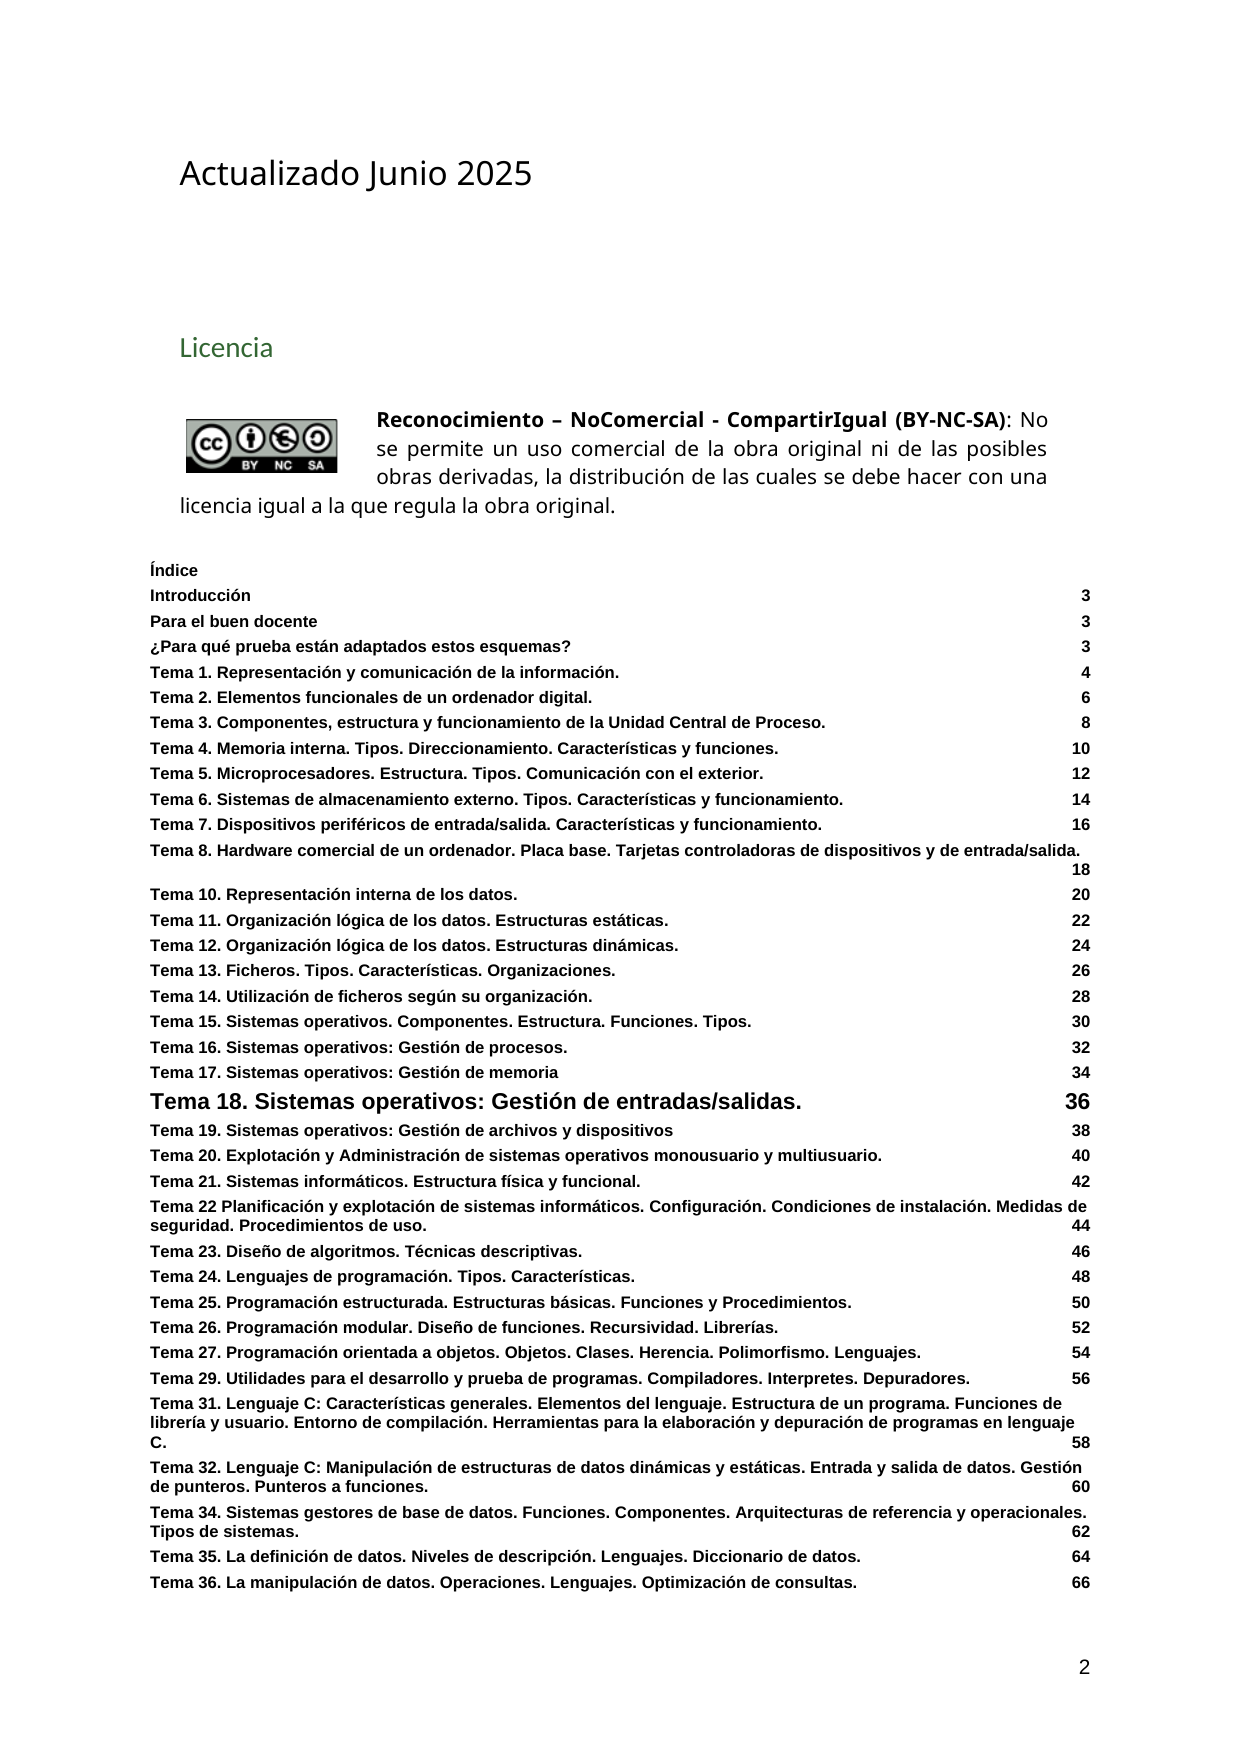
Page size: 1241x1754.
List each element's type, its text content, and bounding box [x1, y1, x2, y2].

title Índice [150, 561, 1090, 580]
text Tema 1. Representación y comunicación de la información. 4 [150, 662, 1090, 682]
text Tema 14. Utilización de ficheros según su organización. 28 [150, 987, 1090, 1006]
text Tema 15. Sistemas operativos. Componentes. Estructura. Funciones. Tipos. 30 [150, 1012, 1090, 1031]
text Tema 18. Sistemas operativos: Gestión de entradas/salidas. 36 [150, 1088, 1090, 1114]
text ¿Para qué prueba están adaptados estos esquemas? 3 [150, 637, 1090, 656]
text Tema 11. Organización lógica de los datos. Estructuras estáticas. 22 [150, 910, 1090, 929]
text Introducción 3 [150, 586, 1090, 605]
text Tema 27. Programación orientada a objetos. Objetos. Clases. Herencia. Polimorfismo. Lenguajes. 54 [150, 1343, 1090, 1362]
text Tema 22 Planificación y explotación de sistemas informáticos. Configuración. Condiciones de instalación. Medidas de seguridad. Procedimientos de uso. 44 [150, 1197, 1090, 1235]
text Tema 32. Lenguaje C: Manipulación de estructuras de datos dinámicas y estáticas. Entrada y salida de datos. Gestión de punteros. Punteros a funciones. 60 [150, 1458, 1090, 1496]
text Tema 10. Representación interna de los datos. 20 [150, 885, 1090, 904]
text Tema 34. Sistemas gestores de base de datos. Funciones. Componentes. Arquitecturas de referencia y operacionales. Tipos de sistemas. 62 [150, 1502, 1090, 1541]
text Tema 21. Sistemas informáticos. Estructura física y funcional. 42 [150, 1172, 1090, 1191]
text Tema 26. Programación modular. Diseño de funciones. Recursividad. Librerías. 52 [150, 1318, 1090, 1337]
text Tema 2. Elementos funcionales de un ordenador digital. 6 [150, 688, 1090, 707]
text Tema 31. Lenguaje C: Características generales. Elementos del lenguaje. Estructura de un programa. Funciones de librería y usuario. Entorno de compilación. Herramientas para la elaboración y depuración de programas en lenguaje C. 58 [150, 1394, 1090, 1452]
text Tema 5. Microprocesadores. Estructura. Tipos. Comunicación con el exterior. 12 [150, 764, 1090, 783]
text Tema 25. Programación estructurada. Estructuras básicas. Funciones y Procedimientos. 50 [150, 1292, 1090, 1312]
text Tema 16. Sistemas operativos: Gestión de procesos. 32 [150, 1037, 1090, 1057]
text Licencia [179, 329, 1090, 365]
text Tema 20. Explotación y Administración de sistemas operativos monousuario y multiusuario. 40 [150, 1146, 1090, 1165]
text Reconocimiento – NoComercial - CompartirIgual (BY-NC-SA): No se permite un uso comercial de la obra original ni de las posibles obras derivadas, la distribución de las cuales se debe hacer con una licencia igual a la que regula la obra original. [179, 406, 1048, 519]
text Tema 19. Sistemas operativos: Gestión de archivos y dispositivos 38 [150, 1121, 1090, 1140]
text Tema 23. Diseño de algoritmos. Técnicas descriptivas. 46 [150, 1242, 1090, 1261]
text Tema 29. Utilidades para el desarrollo y prueba de programas. Compiladores. Interpretes. Depuradores. 56 [150, 1369, 1090, 1388]
text Tema 8. Hardware comercial de un ordenador. Placa base. Tarjetas controladoras de dispositivos y de entrada/salida. 18 [150, 840, 1090, 879]
text Tema 7. Dispositivos periféricos de entrada/salida. Características y funcionamiento. 16 [150, 815, 1090, 834]
text Tema 4. Memoria interna. Tipos. Direccionamiento. Características y funciones. 10 [150, 739, 1090, 758]
text Tema 17. Sistemas operativos: Gestión de memoria 34 [150, 1063, 1090, 1082]
text Tema 3. Componentes, estructura y funcionamiento de la Unidad Central de Proceso. 8 [150, 713, 1090, 732]
picture [186, 419, 338, 473]
text Para el buen docente 3 [150, 612, 1090, 631]
text Tema 24. Lenguajes de programación. Tipos. Características. 48 [150, 1267, 1090, 1286]
text Tema 6. Sistemas de almacenamiento externo. Tipos. Características y funcionamiento. 14 [150, 789, 1090, 809]
text Tema 12. Organización lógica de los datos. Estructuras dinámicas. 24 [150, 936, 1090, 955]
text Tema 13. Ficheros. Tipos. Características. Organizaciones. 26 [150, 961, 1090, 980]
text Tema 35. La definición de datos. Niveles de descripción. Lenguajes. Diccionario de datos. 64 [150, 1547, 1090, 1566]
text Actualizado Junio 2025 [179, 150, 1090, 195]
text Tema 36. La manipulación de datos. Operaciones. Lenguajes. Optimización de consultas. 66 [150, 1572, 1090, 1592]
